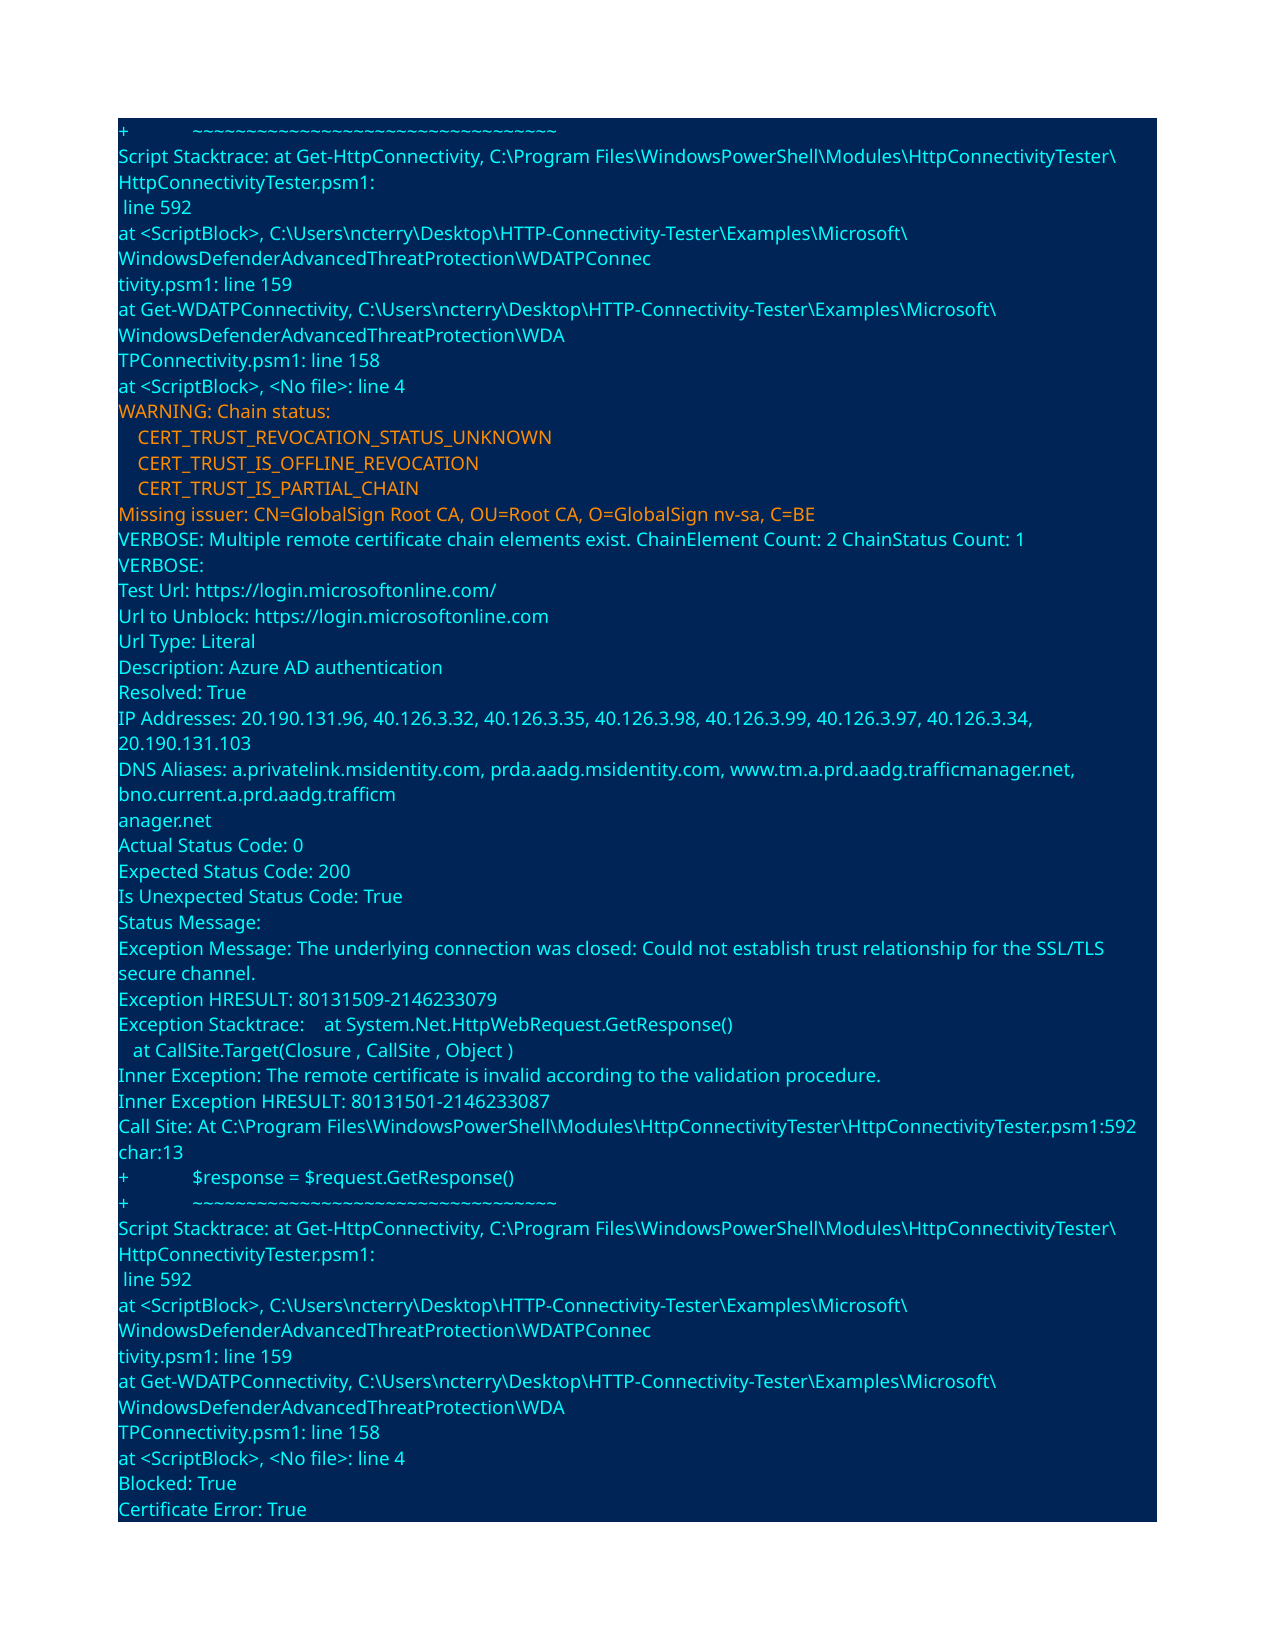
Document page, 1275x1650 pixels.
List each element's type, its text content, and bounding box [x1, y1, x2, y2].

text Script Stacktrace: at Get-HttpConnectivity, C:\Program Files\WindowsPowerShell\Modules\HttpConnectivityTester\HttpConnectivityTester.psm1: [118, 1216, 1157, 1267]
text tivity.psm1: line 159 [118, 271, 1157, 297]
text Inner Exception HRESULT: 80131501-2146233087 [118, 1088, 1157, 1113]
text tivity.psm1: line 159 [118, 1343, 1157, 1369]
text Status Message: [118, 909, 1157, 935]
text + $response = $request.GetResponse() [118, 1164, 1157, 1190]
text Exception Message: The underlying connection was closed: Could not establish trust relationship for the SSL/TLS secure channel. [118, 935, 1157, 986]
text Url Type: Literal [118, 628, 1157, 654]
text at <ScriptBlock>, C:\Users\ncterry\Desktop\HTTP-Connectivity-Tester\Examples\Microsoft\WindowsDefenderAdvancedThreatProtection\WDATPConnec [118, 1292, 1157, 1343]
text Blocked: True [118, 1471, 1157, 1496]
text anager.net [118, 807, 1157, 833]
text Description: Azure AD authentication [118, 654, 1157, 679]
text line 592 [118, 195, 1157, 220]
text Expected Status Code: 200 [118, 858, 1157, 884]
text at <ScriptBlock>, <No file>: line 4 [118, 1445, 1157, 1471]
text Script Stacktrace: at Get-HttpConnectivity, C:\Program Files\WindowsPowerShell\Modules\HttpConnectivityTester\HttpConnectivityTester.psm1: [118, 144, 1157, 195]
text VERBOSE: [118, 552, 1157, 577]
text at Get-WDATPConnectivity, C:\Users\ncterry\Desktop\HTTP-Connectivity-Tester\Examples\Microsoft\WindowsDefenderAdvancedThreatProtection\WDA [118, 297, 1157, 348]
text Is Unexpected Status Code: True [118, 884, 1157, 909]
text IP Addresses: 20.190.131.96, 40.126.3.32, 40.126.3.35, 40.126.3.98, 40.126.3.99, 40.126.3.97, 40.126.3.34, 20.190.131.103 [118, 705, 1157, 756]
text Actual Status Code: 0 [118, 833, 1157, 858]
text Exception HRESULT: 80131509-2146233079 [118, 986, 1157, 1011]
text + ~~~~~~~~~~~~~~~~~~~~~~~~~~~~~~~~~~ [118, 118, 1157, 144]
text line 592 [118, 1267, 1157, 1292]
text CERT_TRUST_IS_PARTIAL_CHAIN [118, 475, 1157, 501]
text WARNING: Chain status: [118, 399, 1157, 424]
text Url to Unblock: https://login.microsoftonline.com [118, 603, 1157, 628]
text VERBOSE: Multiple remote certificate chain elements exist. ChainElement Count: 2 ChainStatus Count: 1 [118, 526, 1157, 552]
text Missing issuer: CN=GlobalSign Root CA, OU=Root CA, O=GlobalSign nv-sa, C=BE [118, 501, 1157, 526]
text CERT_TRUST_IS_OFFLINE_REVOCATION [118, 450, 1157, 475]
text at CallSite.Target(Closure , CallSite , Object ) [118, 1037, 1157, 1062]
text DNS Aliases: a.privatelink.msidentity.com, prda.aadg.msidentity.com, www.tm.a.prd.aadg.trafficmanager.net, bno.current.a.prd.aadg.trafficm [118, 756, 1157, 807]
text Test Url: https://login.microsoftonline.com/ [118, 577, 1157, 603]
text TPConnectivity.psm1: line 158 [118, 1420, 1157, 1445]
text CERT_TRUST_REVOCATION_STATUS_UNKNOWN [118, 424, 1157, 450]
text Inner Exception: The remote certificate is invalid according to the validation procedure. [118, 1062, 1157, 1088]
text Exception Stacktrace: at System.Net.HttpWebRequest.GetResponse() [118, 1011, 1157, 1037]
text Call Site: At C:\Program Files\WindowsPowerShell\Modules\HttpConnectivityTester\HttpConnectivityTester.psm1:592 char:13 [118, 1113, 1157, 1164]
text + ~~~~~~~~~~~~~~~~~~~~~~~~~~~~~~~~~~ [118, 1190, 1157, 1216]
text at Get-WDATPConnectivity, C:\Users\ncterry\Desktop\HTTP-Connectivity-Tester\Examples\Microsoft\WindowsDefenderAdvancedThreatProtection\WDA [118, 1369, 1157, 1420]
text at <ScriptBlock>, C:\Users\ncterry\Desktop\HTTP-Connectivity-Tester\Examples\Microsoft\WindowsDefenderAdvancedThreatProtection\WDATPConnec [118, 220, 1157, 271]
text at <ScriptBlock>, <No file>: line 4 [118, 373, 1157, 399]
text Resolved: True [118, 679, 1157, 705]
text TPConnectivity.psm1: line 158 [118, 348, 1157, 373]
text Certificate Error: True [118, 1496, 1157, 1522]
